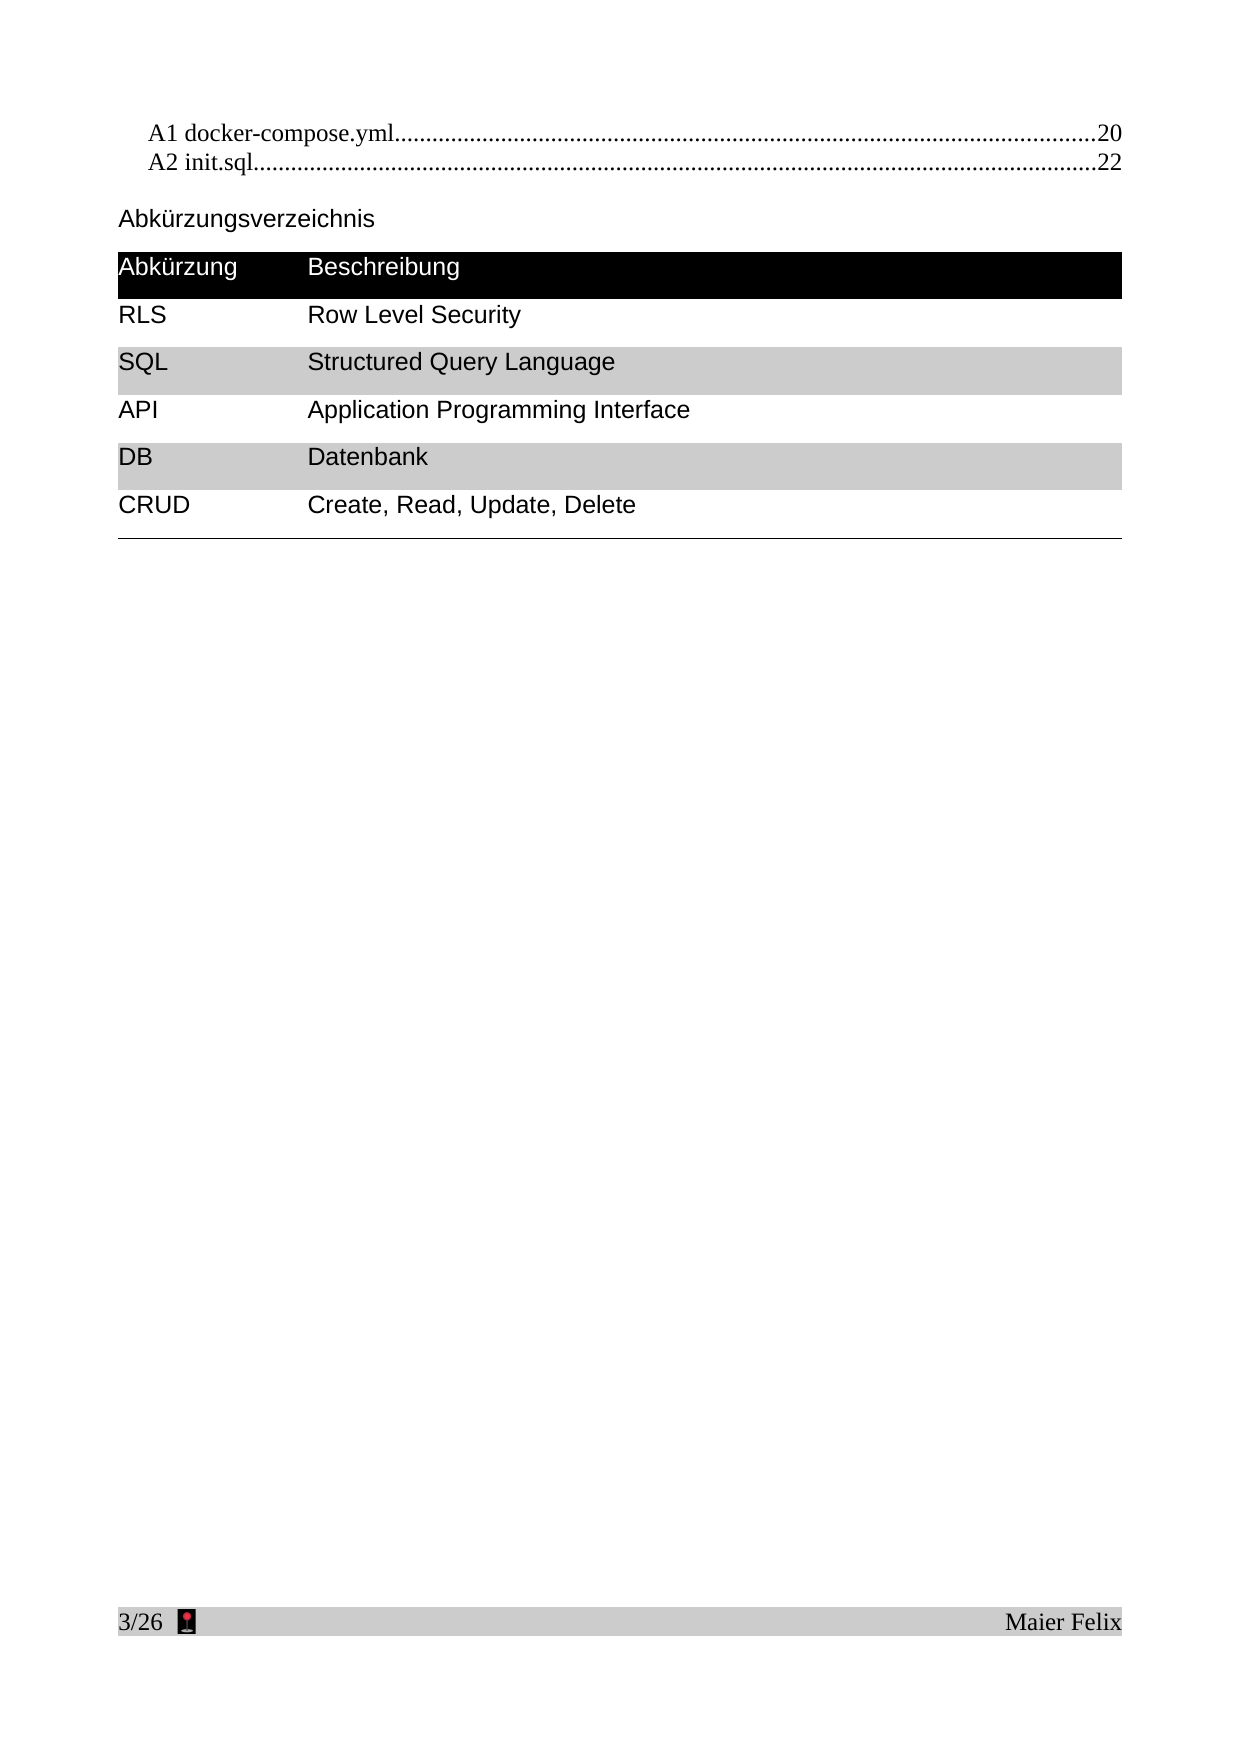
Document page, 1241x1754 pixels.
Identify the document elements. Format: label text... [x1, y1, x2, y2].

table_header Beschreibung [307, 252, 1122, 299]
table_cell Create, Read, Update, Delete [307, 490, 1122, 538]
table_cell Application Programming Interface [307, 395, 1122, 442]
text Abkürzungsverzeichnis [118, 204, 1122, 233]
text A2 init.sql 22 [148, 147, 1122, 176]
text A1 docker-compose.yml 20 [148, 118, 1122, 147]
table_cell RLS [118, 300, 307, 347]
table_cell Datenbank [307, 443, 1122, 490]
table_cell Row Level Security [307, 300, 1122, 347]
table_cell API [118, 395, 307, 442]
table_cell Structured Query Language [307, 347, 1122, 395]
table_cell DB [118, 443, 307, 490]
picture [177, 1609, 196, 1634]
table_cell SQL [118, 347, 307, 395]
table_cell CRUD [118, 490, 307, 538]
table_header Abkürzung [118, 252, 307, 299]
